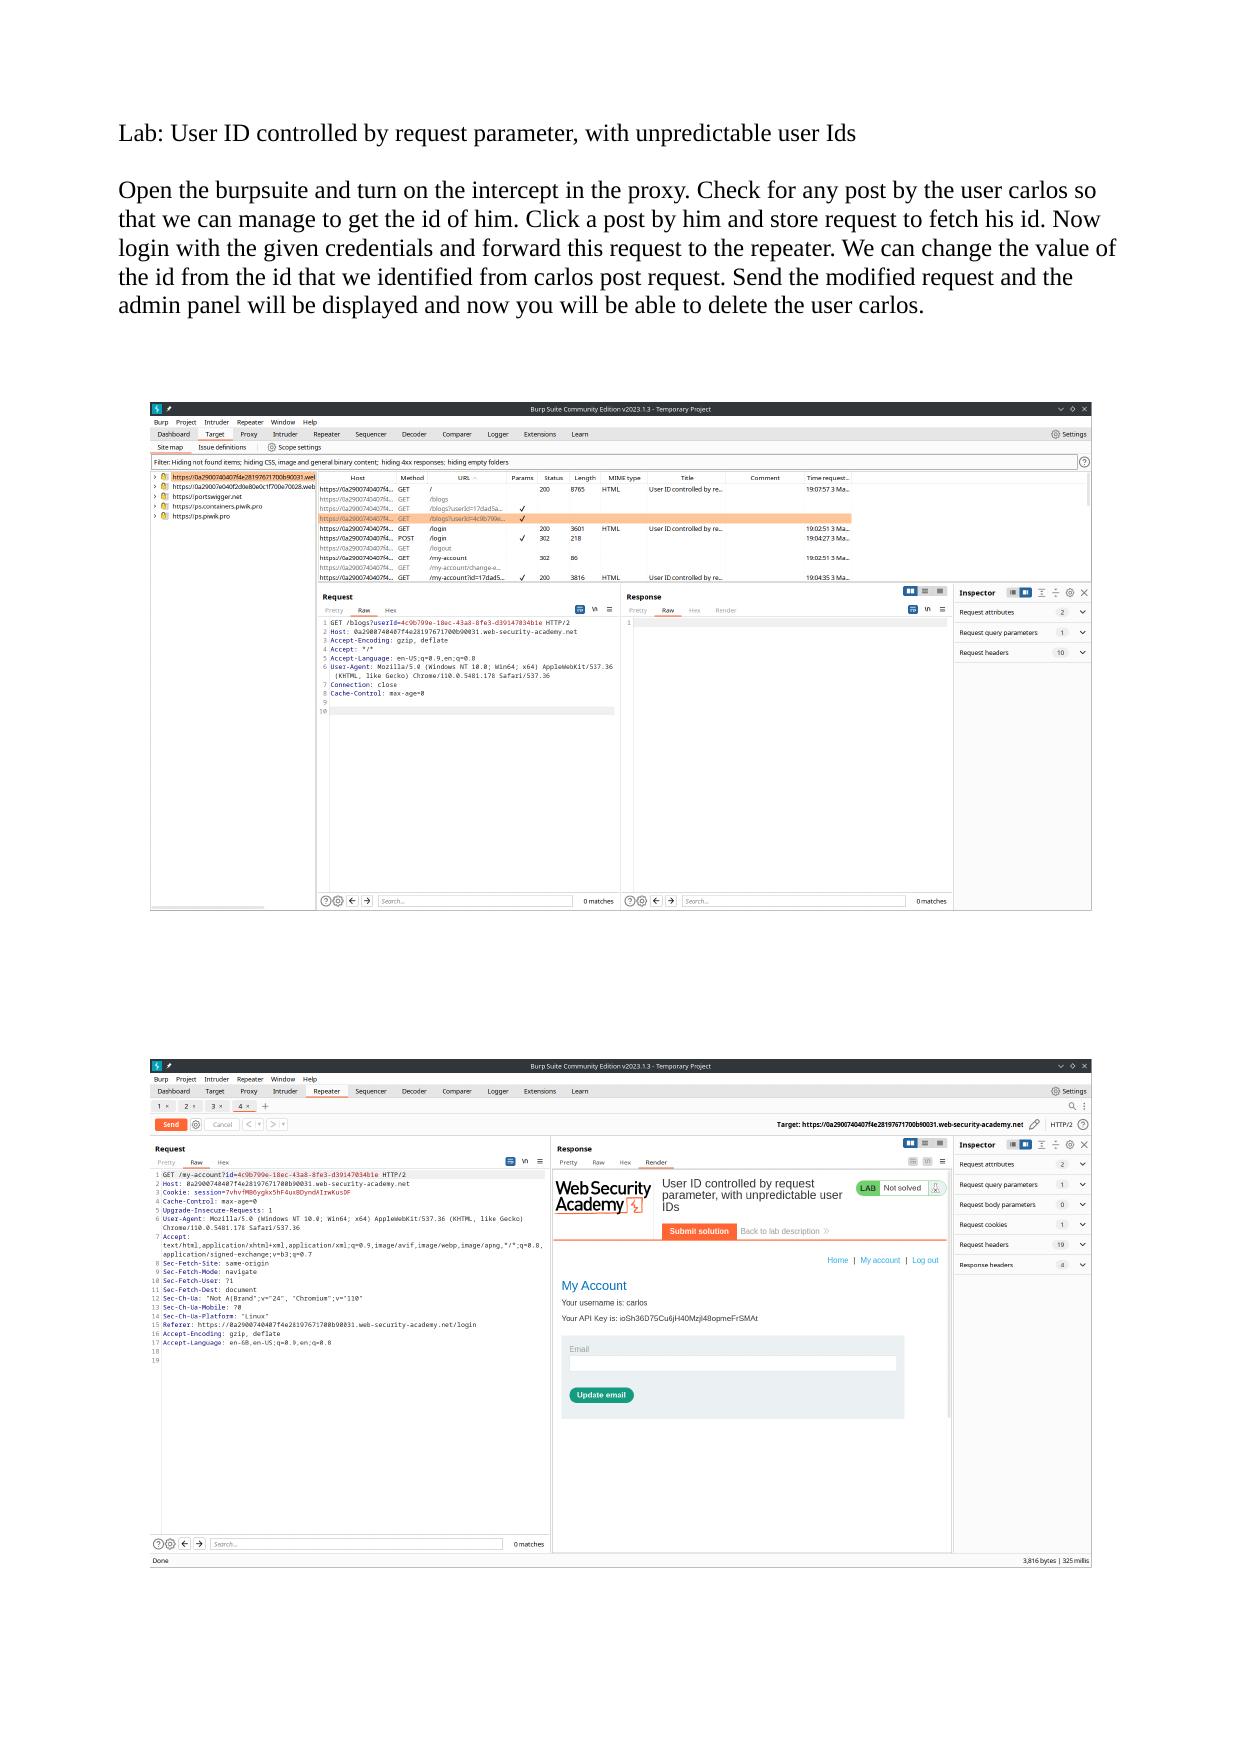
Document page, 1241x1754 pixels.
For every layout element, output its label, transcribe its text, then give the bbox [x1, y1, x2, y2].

picture [118, 376, 1123, 948]
text Open the burpsuite and turn on the intercept in the proxy. Check for any post by the user carlos so that we can manage to get the id of him. Click a post by him and store request to fetch his id. Now login with the given credentials and forward this request to the repeater. We can change the value of the id from the id that we identified from carlos post request. Send the modified request and the admin panel will be displayed and now you will be able to delete the user carlos. [118, 176, 1122, 319]
picture [118, 1033, 1123, 1605]
text Lab: User ID controlled by request parameter, with unpredictable user Ids [118, 118, 1122, 147]
